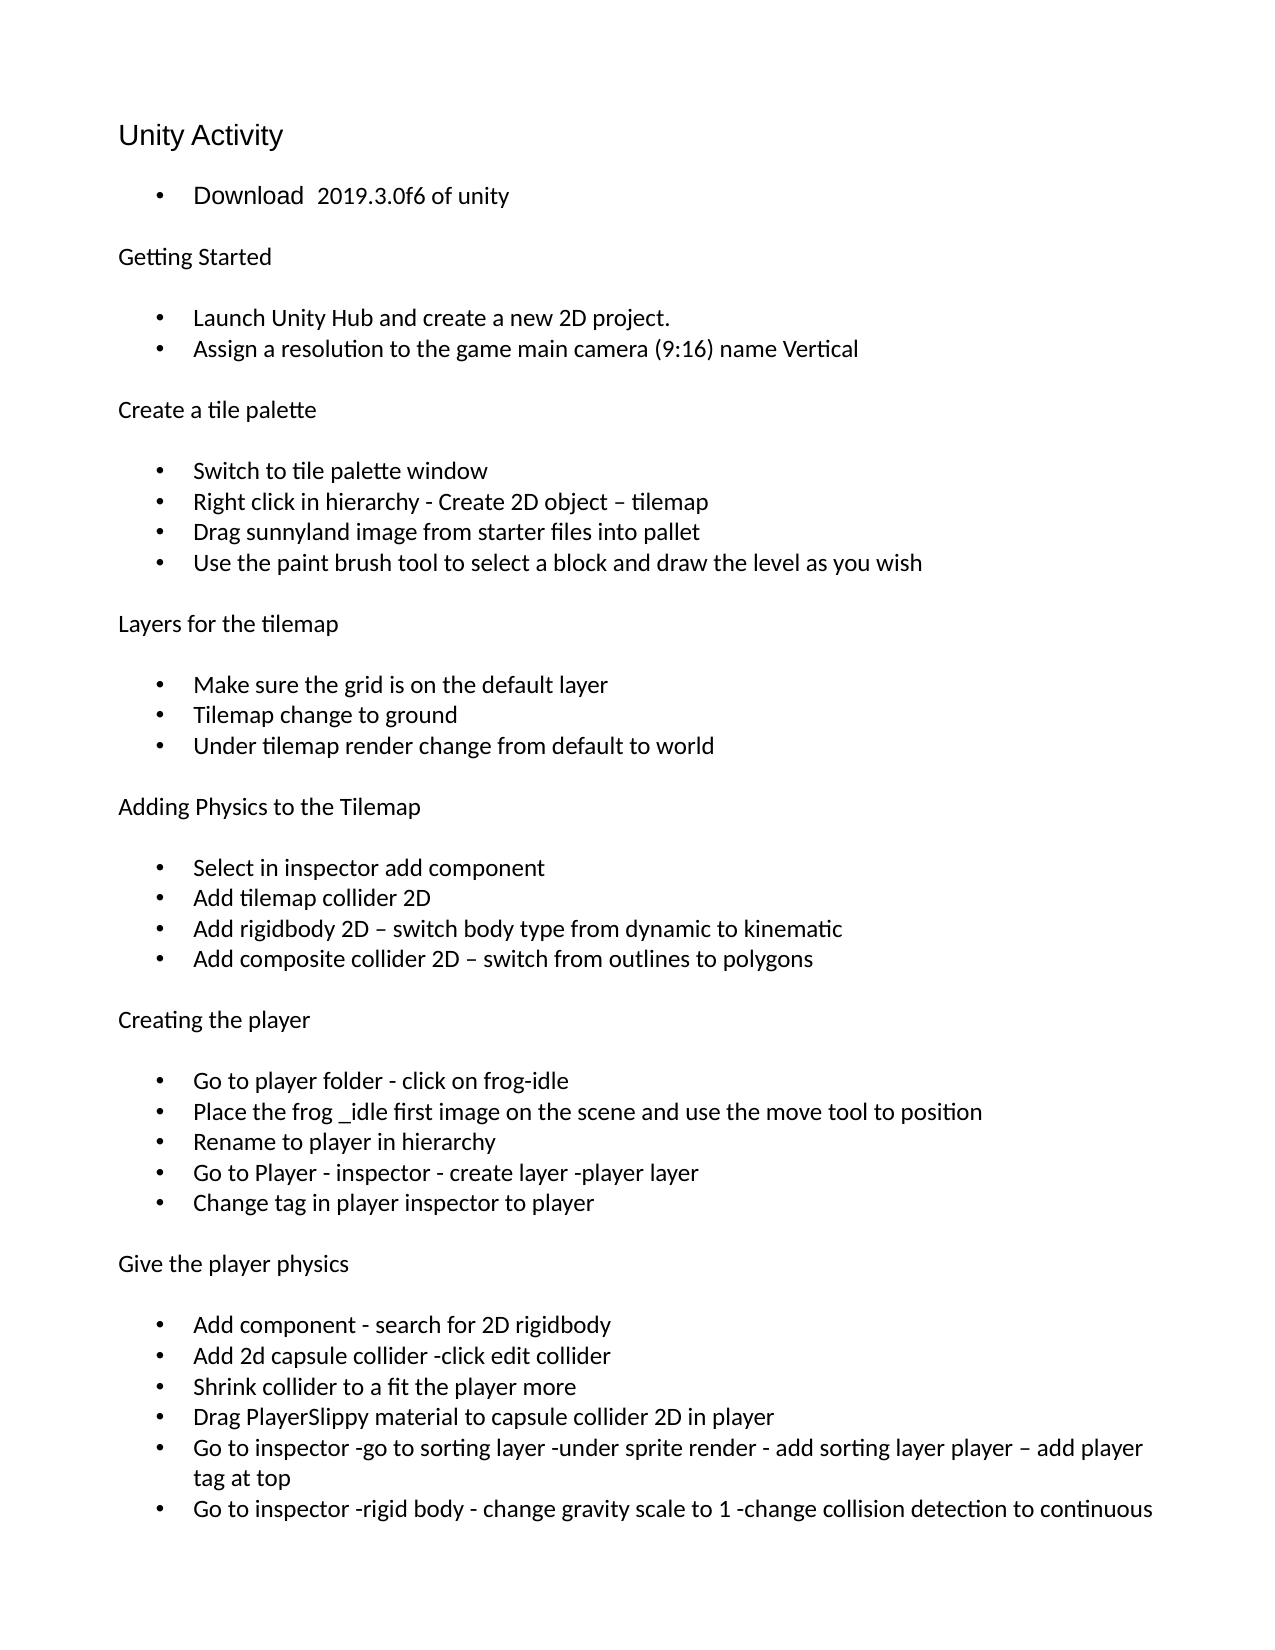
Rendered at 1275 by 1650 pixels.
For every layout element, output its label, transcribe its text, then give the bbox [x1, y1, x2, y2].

list Go to Player - inspector - create layer -player layer [156, 1157, 1157, 1188]
text Creating the player [118, 1004, 1157, 1035]
text Unity Activity [118, 118, 1157, 152]
text Create a tile palette [118, 394, 1157, 424]
list Add rigidbody 2D – switch body type from dynamic to kinematic [156, 913, 1157, 943]
list Drag sunnyland image from starter files into pallet [156, 516, 1157, 547]
list Tilemap change to ground [156, 699, 1157, 730]
list Change tag in player inspector to player [156, 1188, 1157, 1218]
list Add composite collider 2D – switch from outlines to polygons [156, 943, 1157, 974]
list Select in inspector add component [156, 852, 1157, 882]
list Right click in hierarchy - Create 2D object – tilemap [156, 486, 1157, 516]
list Add component - search for 2D rigidbody [156, 1310, 1157, 1340]
list Use the paint brush tool to select a block and draw the level as you wish [156, 547, 1157, 577]
list Rename to player in hierarchy [156, 1127, 1157, 1157]
text Give the player physics [118, 1249, 1157, 1279]
list Under tilemap render change from default to world [156, 730, 1157, 760]
list Add 2d capsule collider -click edit collider [156, 1340, 1157, 1371]
text Layers for the tilemap [118, 608, 1157, 638]
text Getting Started [118, 241, 1157, 272]
list Shrink collider to a fit the player more [156, 1371, 1157, 1401]
list Make sure the grid is on the default layer [156, 669, 1157, 699]
list Switch to tile palette window [156, 455, 1157, 486]
list Place the frog _idle first image on the scene and use the move tool to position [156, 1096, 1157, 1127]
list Go to inspector -rigid body - change gravity scale to 1 -change collision detection to continuous [156, 1493, 1157, 1523]
text Adding Physics to the Tilemap [118, 791, 1157, 821]
list Drag PlayerSlippy material to capsule collider 2D in player [156, 1401, 1157, 1432]
list Assign a resolution to the game main camera (9:16) name Vertical [156, 333, 1157, 363]
list Launch Unity Hub and create a new 2D project. [156, 302, 1157, 333]
list Add tilemap collider 2D [156, 882, 1157, 913]
list Go to player folder - click on frog-idle [156, 1066, 1157, 1096]
list Go to inspector -go to sorting layer -under sprite render - add sorting layer player – add player tag at top [156, 1432, 1157, 1493]
list Download 2019.3.0f6 of unity [156, 180, 1157, 211]
